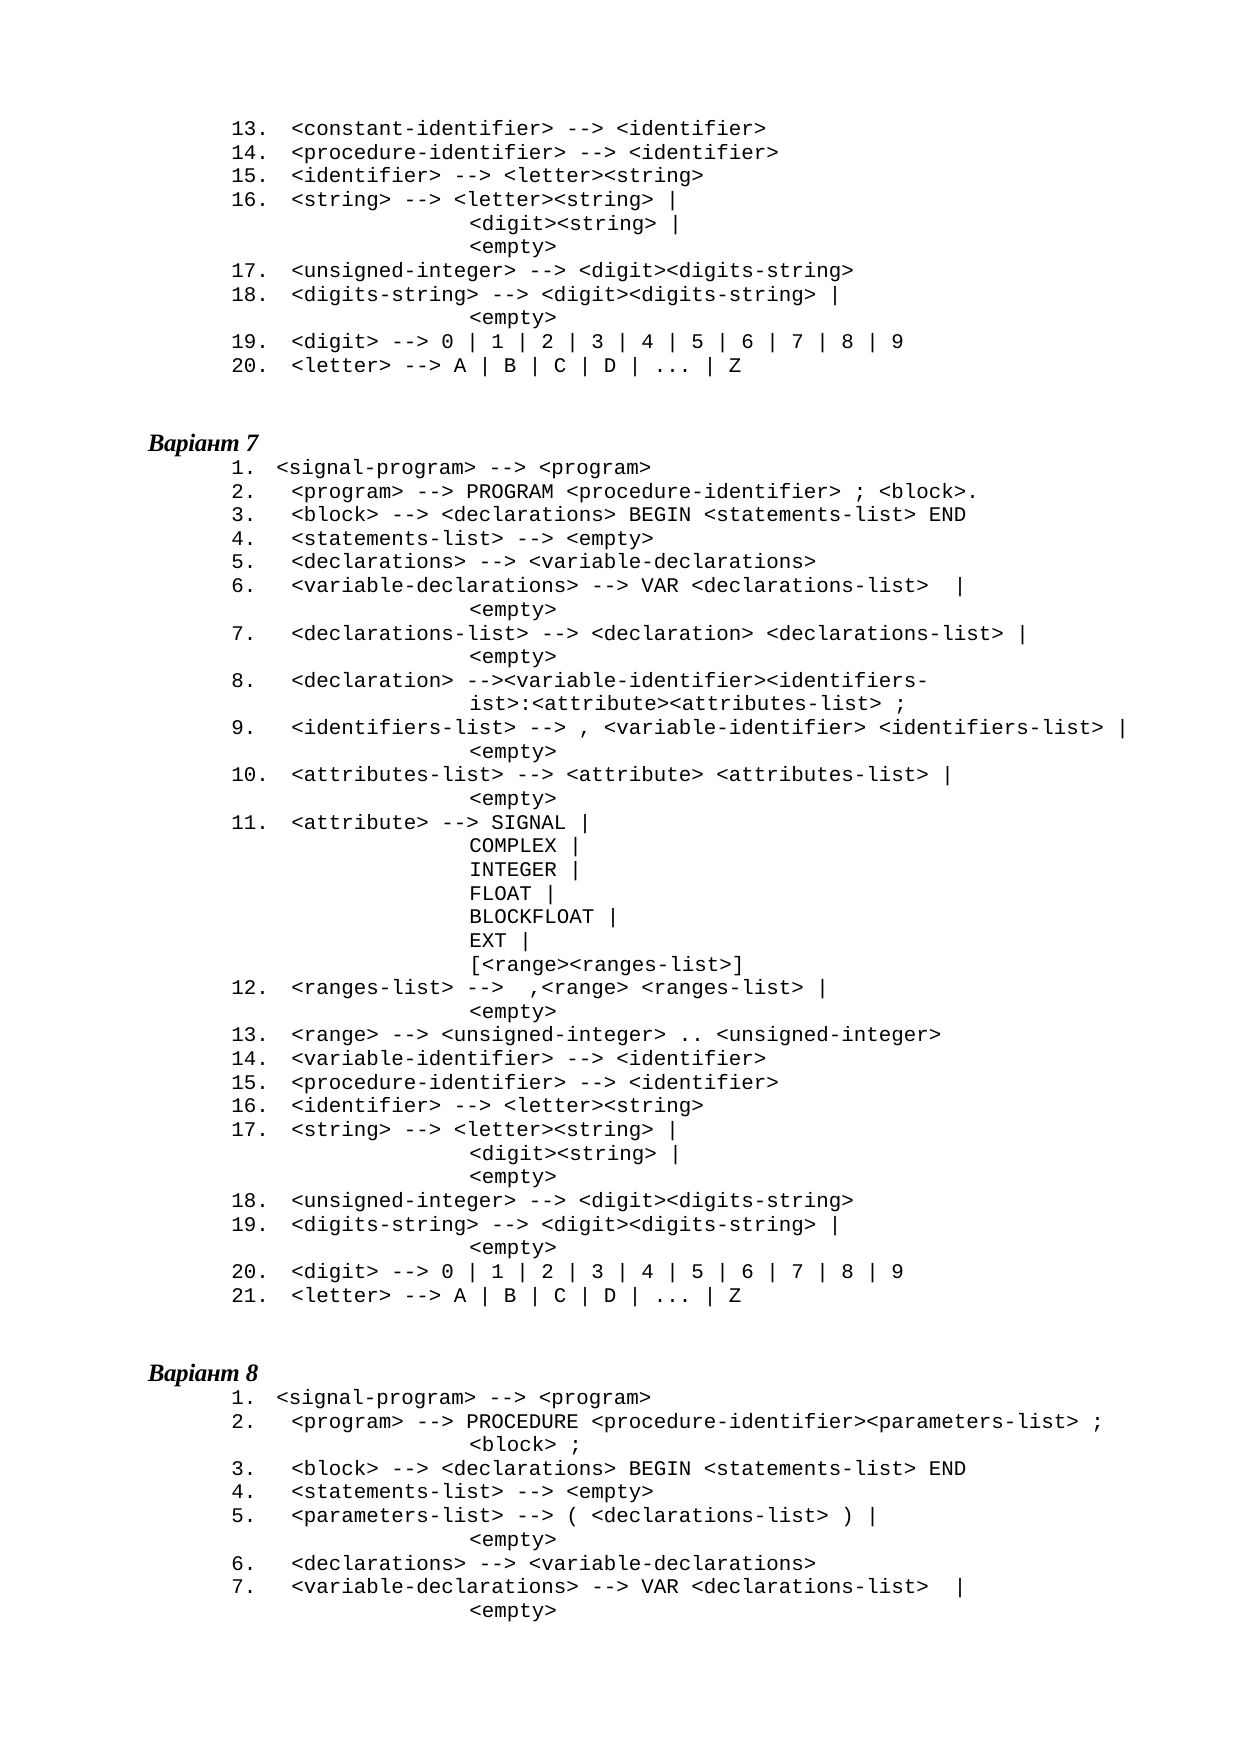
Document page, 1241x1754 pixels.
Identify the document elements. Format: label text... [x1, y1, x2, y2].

list <block> --> <declarations> BEGIN <statements-list> END [231, 504, 1162, 528]
list <variable-declarations> --> VAR <declarations-list> | <empty> [231, 1576, 1162, 1623]
list <declarations> --> <variable-declarations> [231, 552, 1162, 575]
list <signal-program> --> <program> [231, 1387, 1162, 1411]
list <string> --> <letter><string> | <digit><string> | <empty> [231, 1119, 1162, 1190]
list <digits-string> --> <digit><digits-string> | <empty> [231, 284, 1162, 331]
text Варіант 7 [148, 428, 1162, 457]
list <parameters-list> --> ( <declarations-list> ) | <empty> [231, 1505, 1162, 1552]
list <digits-string> --> <digit><digits-string> | <empty> [231, 1214, 1162, 1261]
list <declaration> --><variable-identifier><identifiers-ist>:<attribute><attributes-list> ; [231, 670, 1162, 717]
list <letter> --> A | B | C | D | ... | Z [231, 354, 1162, 378]
list <unsigned-integer> --> <digit><digits-string> [231, 260, 1162, 284]
list <variable-identifier> --> <identifier> [231, 1048, 1162, 1072]
list <attribute> --> SIGNAL | COMPLEX | INTEGER | FLOAT | BLOCKFLOAT | EXT | [<range><ranges-list>] [231, 812, 1162, 977]
list <identifier> --> <letter><string> [231, 165, 1162, 189]
list <identifiers-list> --> , <variable-identifier> <identifiers-list> | <empty> [231, 717, 1162, 764]
list <range> --> <unsigned-integer> .. <unsigned-integer> [231, 1024, 1162, 1048]
list <letter> --> A | B | C | D | ... | Z [231, 1284, 1162, 1308]
list <declarations-list> --> <declaration> <declarations-list> | <empty> [231, 622, 1162, 670]
list <statements-list> --> <empty> [231, 528, 1162, 552]
list <program> --> PROGRAM <procedure-identifier> ; <block>. [231, 481, 1162, 504]
list <string> --> <letter><string> | <digit><string> | <empty> [231, 189, 1162, 260]
text Варіант 8 [148, 1358, 1162, 1387]
list <block> --> <declarations> BEGIN <statements-list> END [231, 1458, 1162, 1482]
list <program> --> PROCEDURE <procedure-identifier><parameters-list> ; <block> ; [231, 1411, 1162, 1458]
list <constant-identifier> --> <identifier> [231, 118, 1162, 142]
list <identifier> --> <letter><string> [231, 1095, 1162, 1119]
list <digit> --> 0 | 1 | 2 | 3 | 4 | 5 | 6 | 7 | 8 | 9 [231, 1261, 1162, 1284]
list <ranges-list> --> ,<range> <ranges-list> | <empty> [231, 977, 1162, 1024]
list <attributes-list> --> <attribute> <attributes-list> | <empty> [231, 764, 1162, 812]
list <statements-list> --> <empty> [231, 1482, 1162, 1505]
list <declarations> --> <variable-declarations> [231, 1552, 1162, 1576]
list <signal-program> --> <program> [231, 457, 1162, 481]
list <procedure-identifier> --> <identifier> [231, 1072, 1162, 1095]
list <unsigned-integer> --> <digit><digits-string> [231, 1190, 1162, 1214]
list <procedure-identifier> --> <identifier> [231, 142, 1162, 165]
list <digit> --> 0 | 1 | 2 | 3 | 4 | 5 | 6 | 7 | 8 | 9 [231, 331, 1162, 354]
list <variable-declarations> --> VAR <declarations-list> | <empty> [231, 575, 1162, 622]
